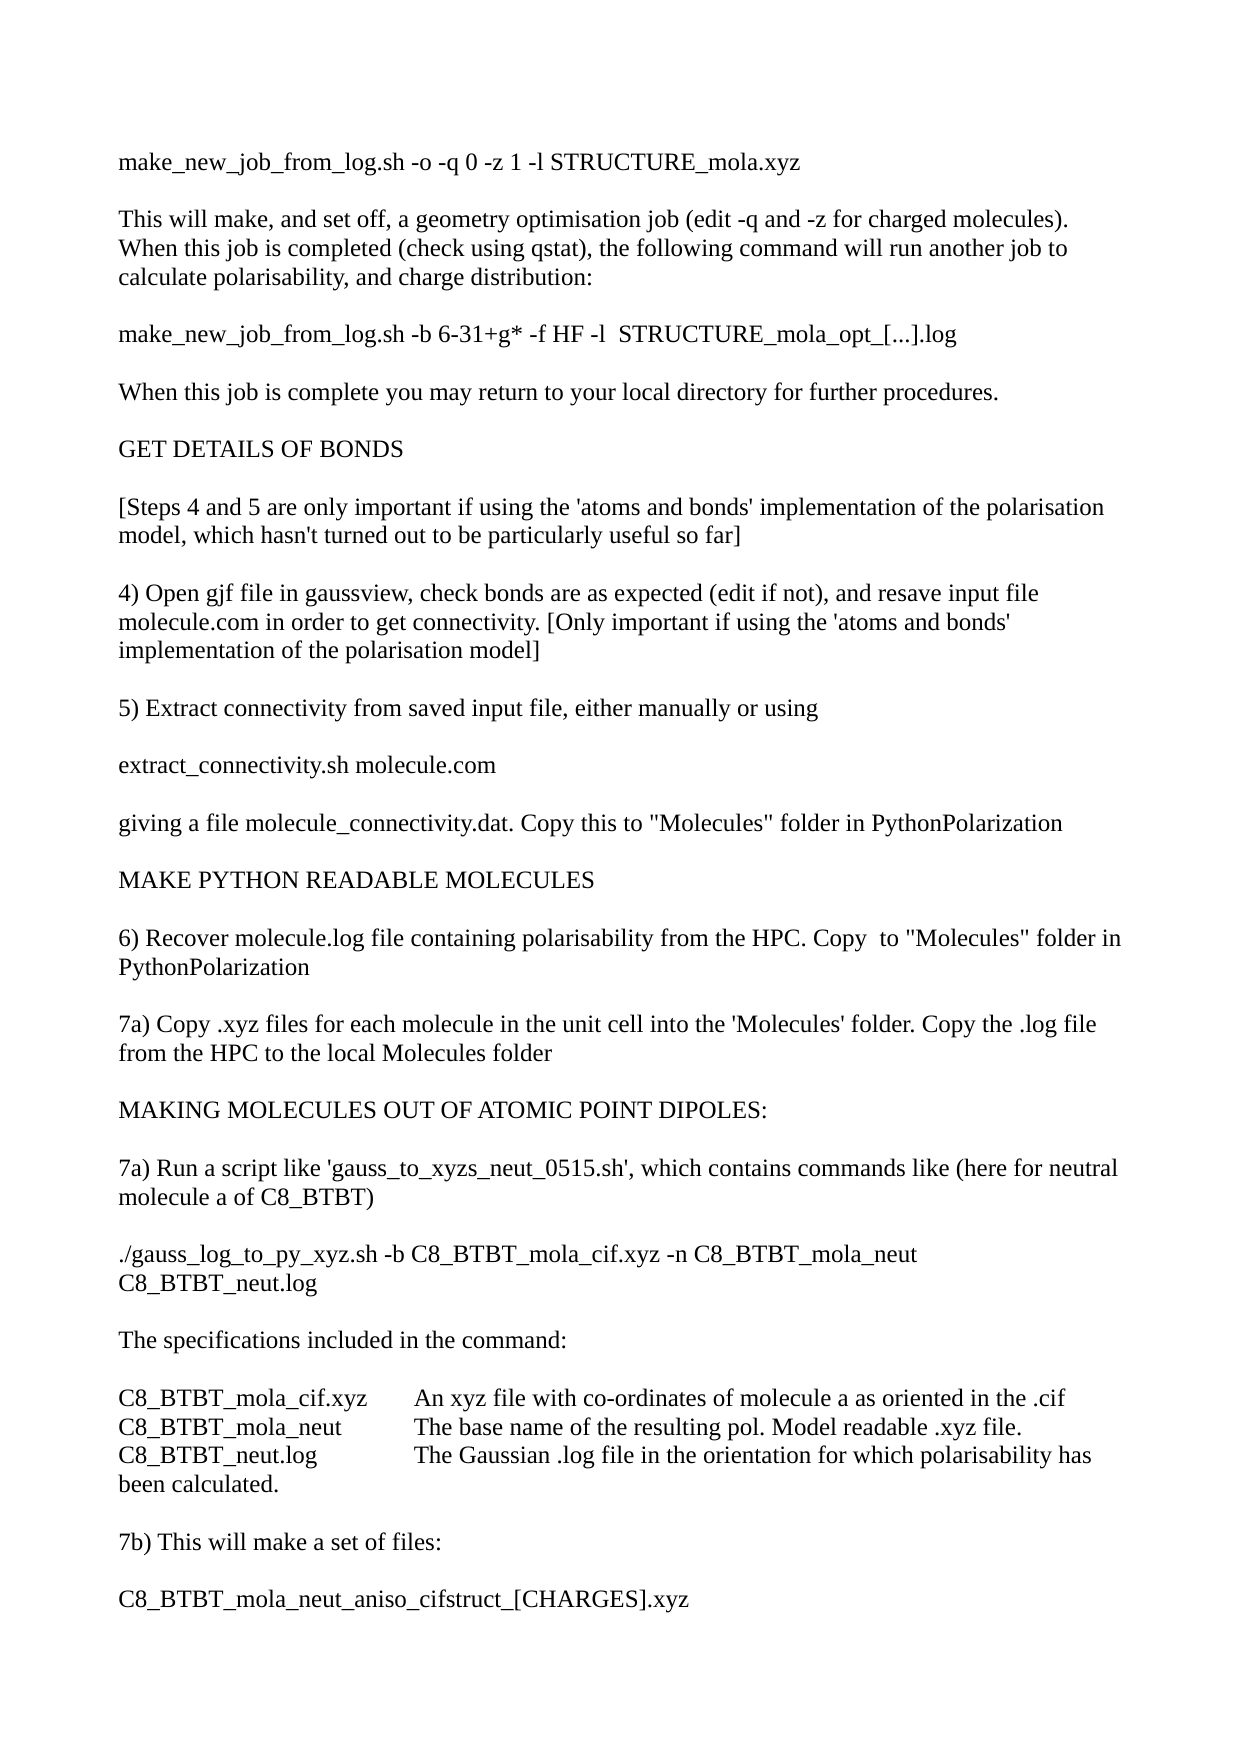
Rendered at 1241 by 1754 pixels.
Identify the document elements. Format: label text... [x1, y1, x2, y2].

text When this job is complete you may return to your local directory for further procedures. [118, 377, 1122, 406]
text [Steps 4 and 5 are only important if using the 'atoms and bonds' implementation of the polarisation model, which hasn't turned out to be particularly useful so far] [118, 492, 1122, 549]
text ./gauss_log_to_py_xyz.sh -b C8_BTBT_mola_cif.xyz -n C8_BTBT_mola_neut C8_BTBT_neut.log [118, 1239, 1122, 1297]
text make_new_job_from_log.sh -b 6-31+g* -f HF -l STRUCTURE_mola_opt_[...].log [118, 319, 1122, 348]
text 5) Extract connectivity from saved input file, either manually or using [118, 693, 1122, 722]
text giving a file molecule_connectivity.dat. Copy this to "Molecules" folder in PythonPolarization [118, 808, 1122, 837]
text extract_connectivity.sh molecule.com [118, 751, 1122, 779]
text 7b) This will make a set of files: [118, 1527, 1122, 1556]
text C8_BTBT_mola_neut_aniso_cifstruct_[CHARGES].xyz [118, 1584, 1122, 1613]
text The specifications included in the command: [118, 1326, 1122, 1354]
text MAKE PYTHON READABLE MOLECULES [118, 866, 1122, 894]
text 6) Recover molecule.log file containing polarisability from the HPC. Copy to "Molecules" folder in PythonPolarization [118, 923, 1122, 981]
text 7a) Run a script like 'gauss_to_xyzs_neut_0515.sh', which contains commands like (here for neutral molecule a of C8_BTBT) [118, 1153, 1122, 1211]
text C8_BTBT_mola_neut The base name of the resulting pol. Model readable .xyz file. [118, 1412, 1122, 1441]
text GET DETAILS OF BONDS [118, 434, 1122, 463]
text 4) Open gjf file in gaussview, check bonds are as expected (edit if not), and resave input file molecule.com in order to get connectivity. [Only important if using the 'atoms and bonds' implementation of the polarisation model] [118, 578, 1122, 664]
text make_new_job_from_log.sh -o -q 0 -z 1 -l STRUCTURE_mola.xyz [118, 147, 1122, 176]
text C8_BTBT_neut.log The Gaussian .log file in the orientation for which polarisability has been calculated. [118, 1441, 1122, 1498]
text MAKING MOLECULES OUT OF ATOMIC POINT DIPOLES: [118, 1096, 1122, 1124]
text C8_BTBT_mola_cif.xyz An xyz file with co-ordinates of molecule a as oriented in the .cif [118, 1383, 1122, 1412]
text This will make, and set off, a geometry optimisation job (edit -q and -z for charged molecules). When this job is completed (check using qstat), the following command will run another job to calculate polarisability, and charge distribution: [118, 204, 1122, 291]
text 7a) Copy .xyz files for each molecule in the unit cell into the 'Molecules' folder. Copy the .log file from the HPC to the local Molecules folder [118, 1009, 1122, 1067]
